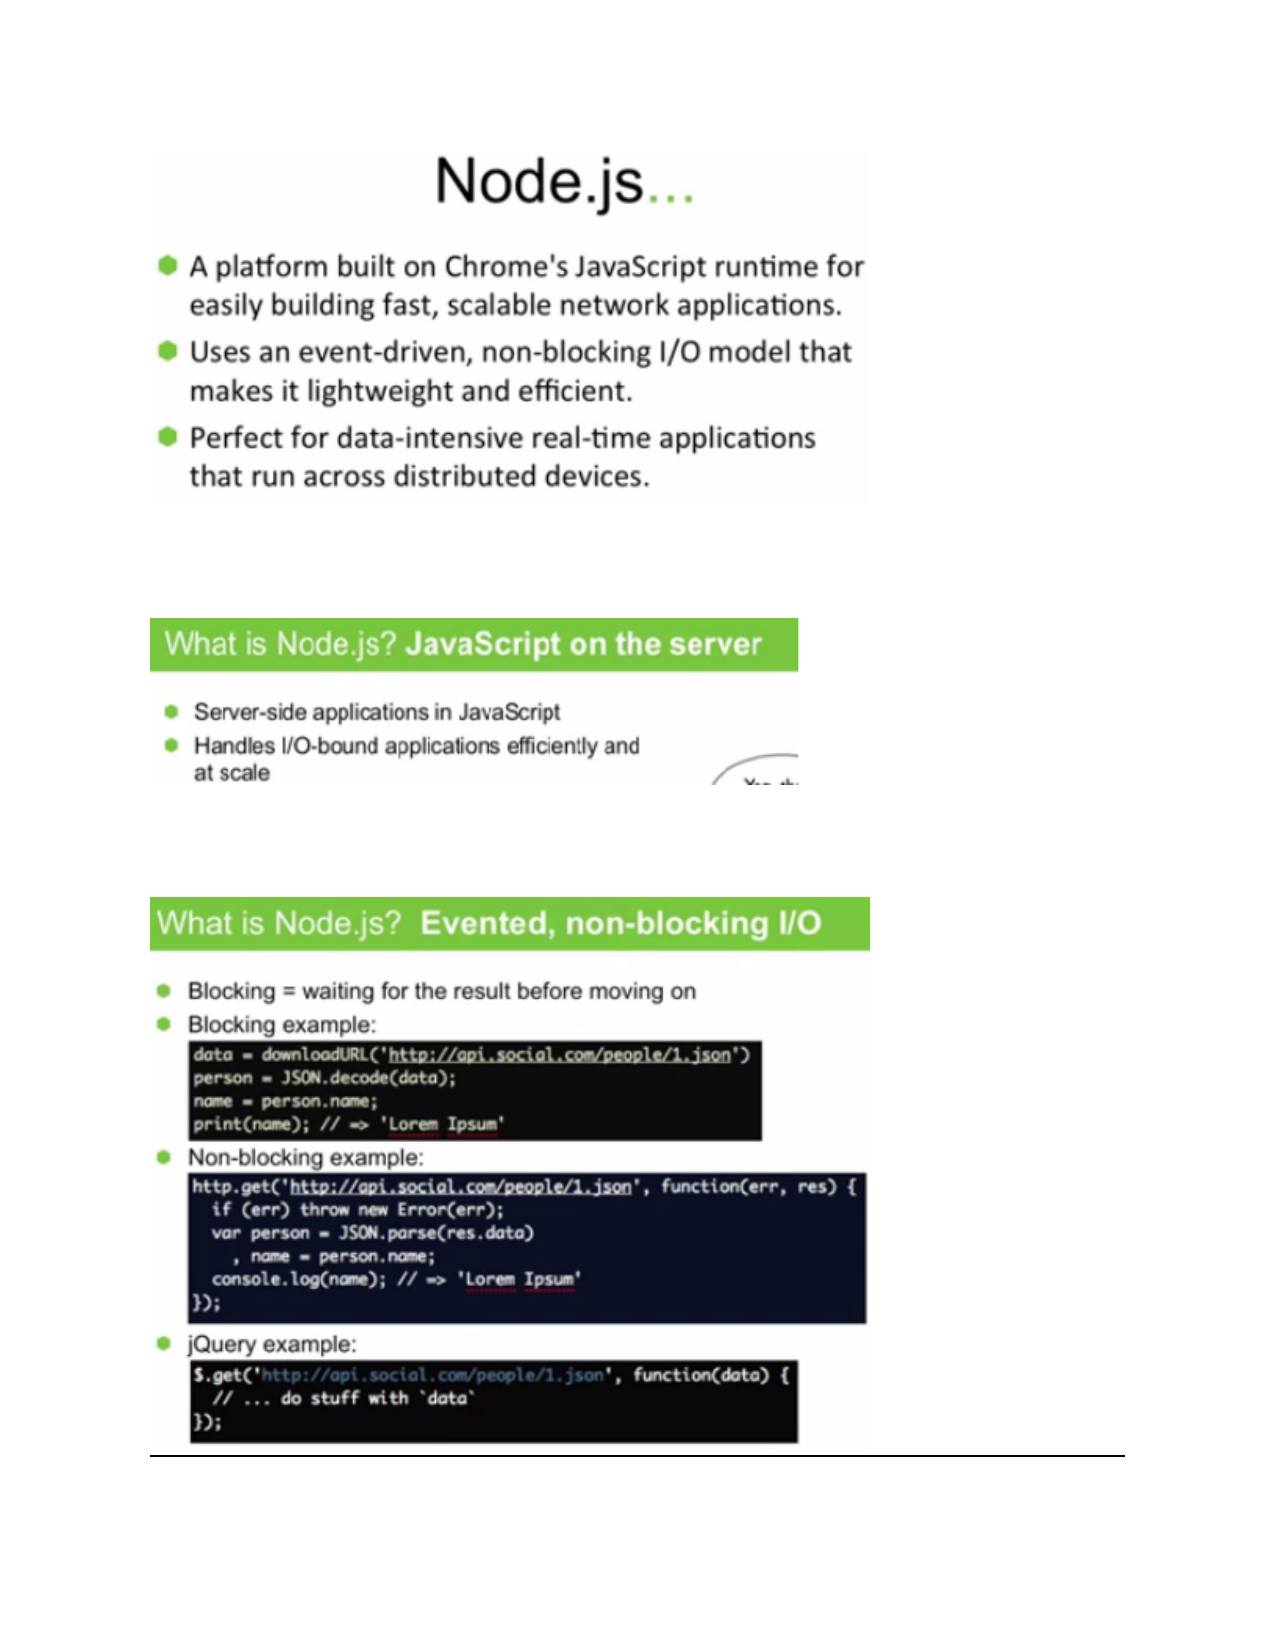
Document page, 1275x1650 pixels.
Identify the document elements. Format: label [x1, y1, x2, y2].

picture [150, 897, 871, 1452]
picture [150, 150, 869, 505]
picture [150, 618, 799, 785]
